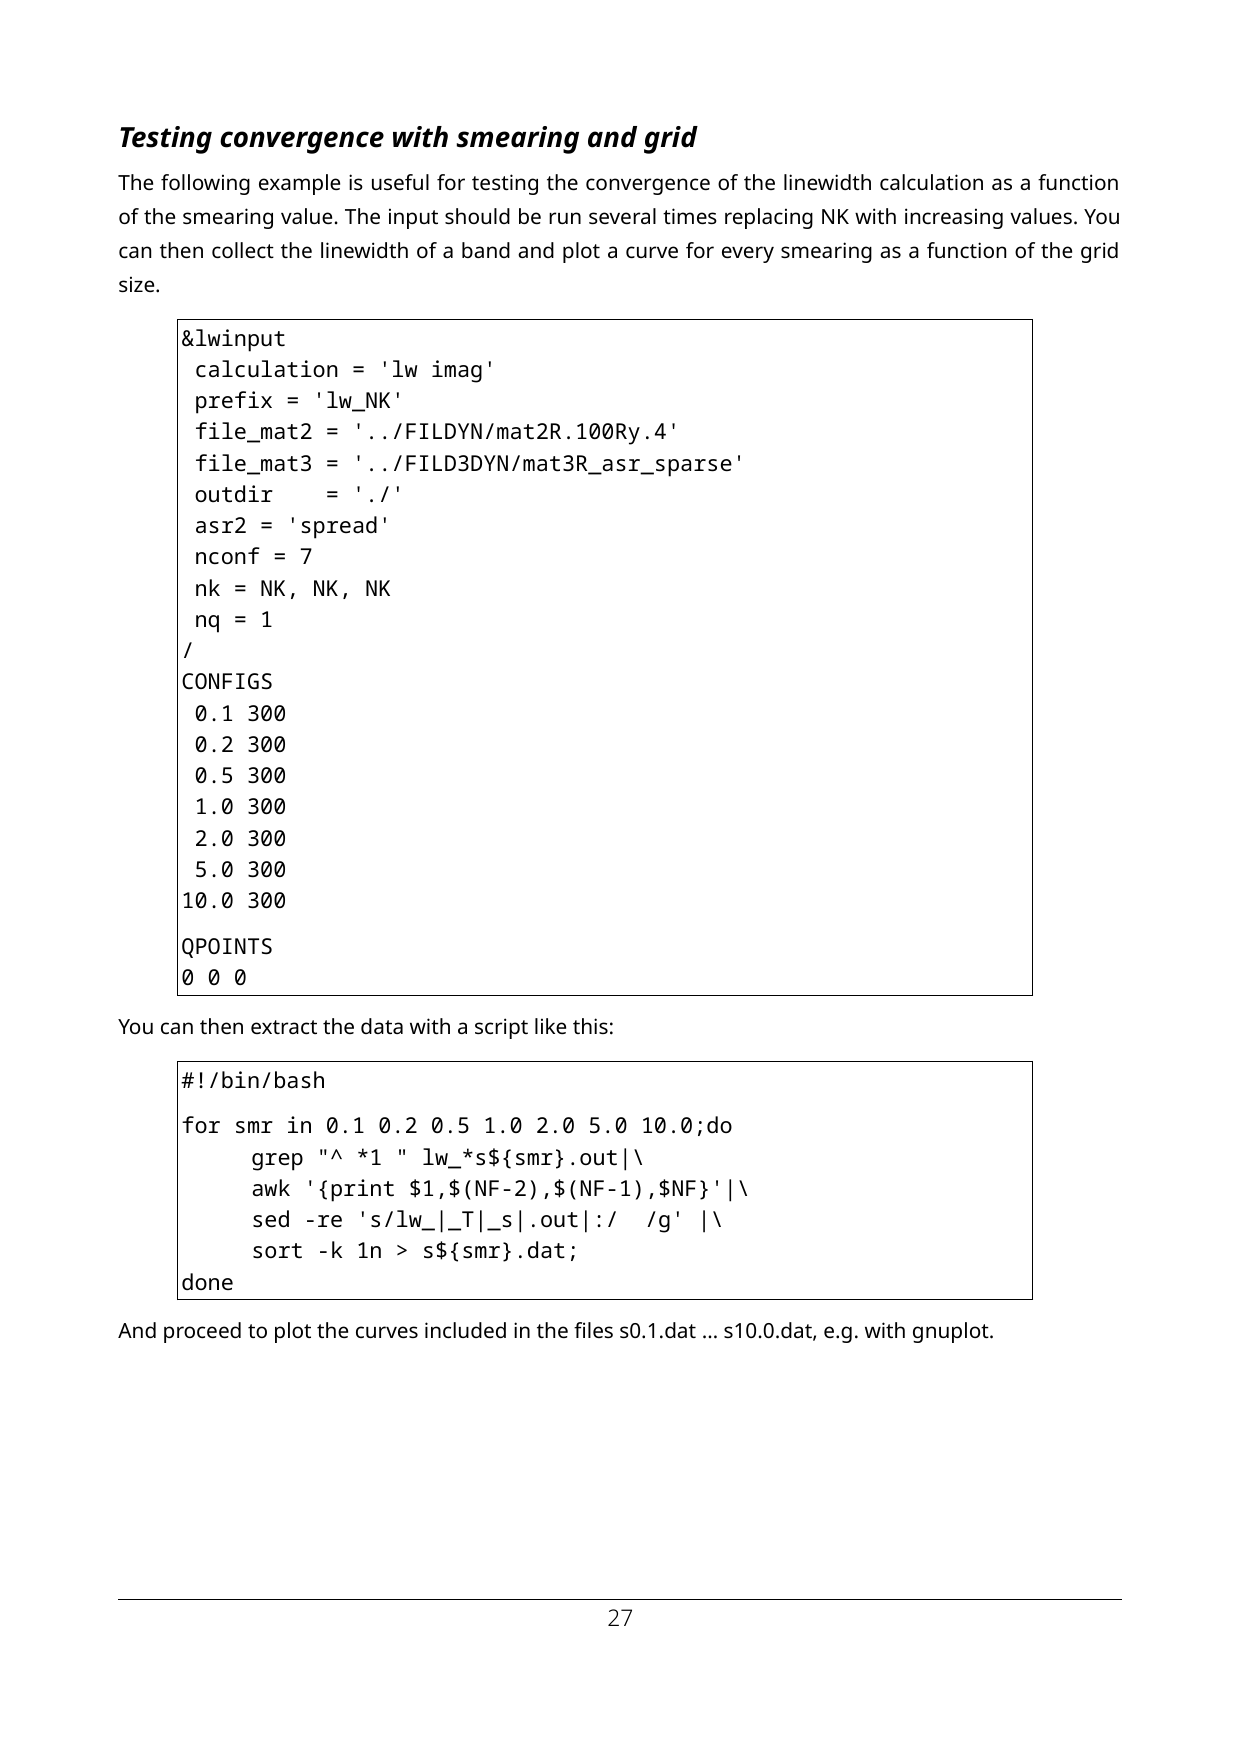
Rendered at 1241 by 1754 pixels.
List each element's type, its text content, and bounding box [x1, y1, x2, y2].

text And proceed to plot the curves included in the files s0.1.dat … s10.0.dat, e.g. with gnuplot. [118, 1316, 1122, 1345]
text QPOINTS 0 0 0 [178, 927, 1032, 995]
text The following example is useful for testing the convergence of the linewidth calculation as a function of the smearing value. The input should be run several times replacing NK with increasing values. You can then collect the linewidth of a band and plot a curve for every smearing as a function of the grid size. [118, 168, 1122, 298]
text #!/bin/bash [178, 1062, 1032, 1094]
subtitle Testing convergence with smearing and grid [118, 118, 1122, 156]
text for smr in 0.1 0.2 0.5 1.0 2.0 5.0 10.0;do grep "^ *1 " lw_*s${smr}.out|\ awk '{print $1,$(NF-2),$(NF-1),$NF}'|\ sed -re 's/lw_|_T|_s|.out|:/ /g' |\ sort -k 1n > s${smr}.dat; done [178, 1106, 1032, 1299]
text You can then extract the data with a script like this: [118, 1012, 1122, 1040]
text &lwinput calculation = 'lw imag' prefix = 'lw_NK' file_mat2 = '../FILDYN/mat2R.100Ry.4' file_mat3 = '../FILD3DYN/mat3R_asr_sparse' outdir = './' asr2 = 'spread' nconf = 7 nk = NK, NK, NK nq = 1 / CONFIGS 0.1 300 0.2 300 0.5 300 1.0 300 2.0 300 5.0 300 10.0 300 [178, 320, 1032, 915]
